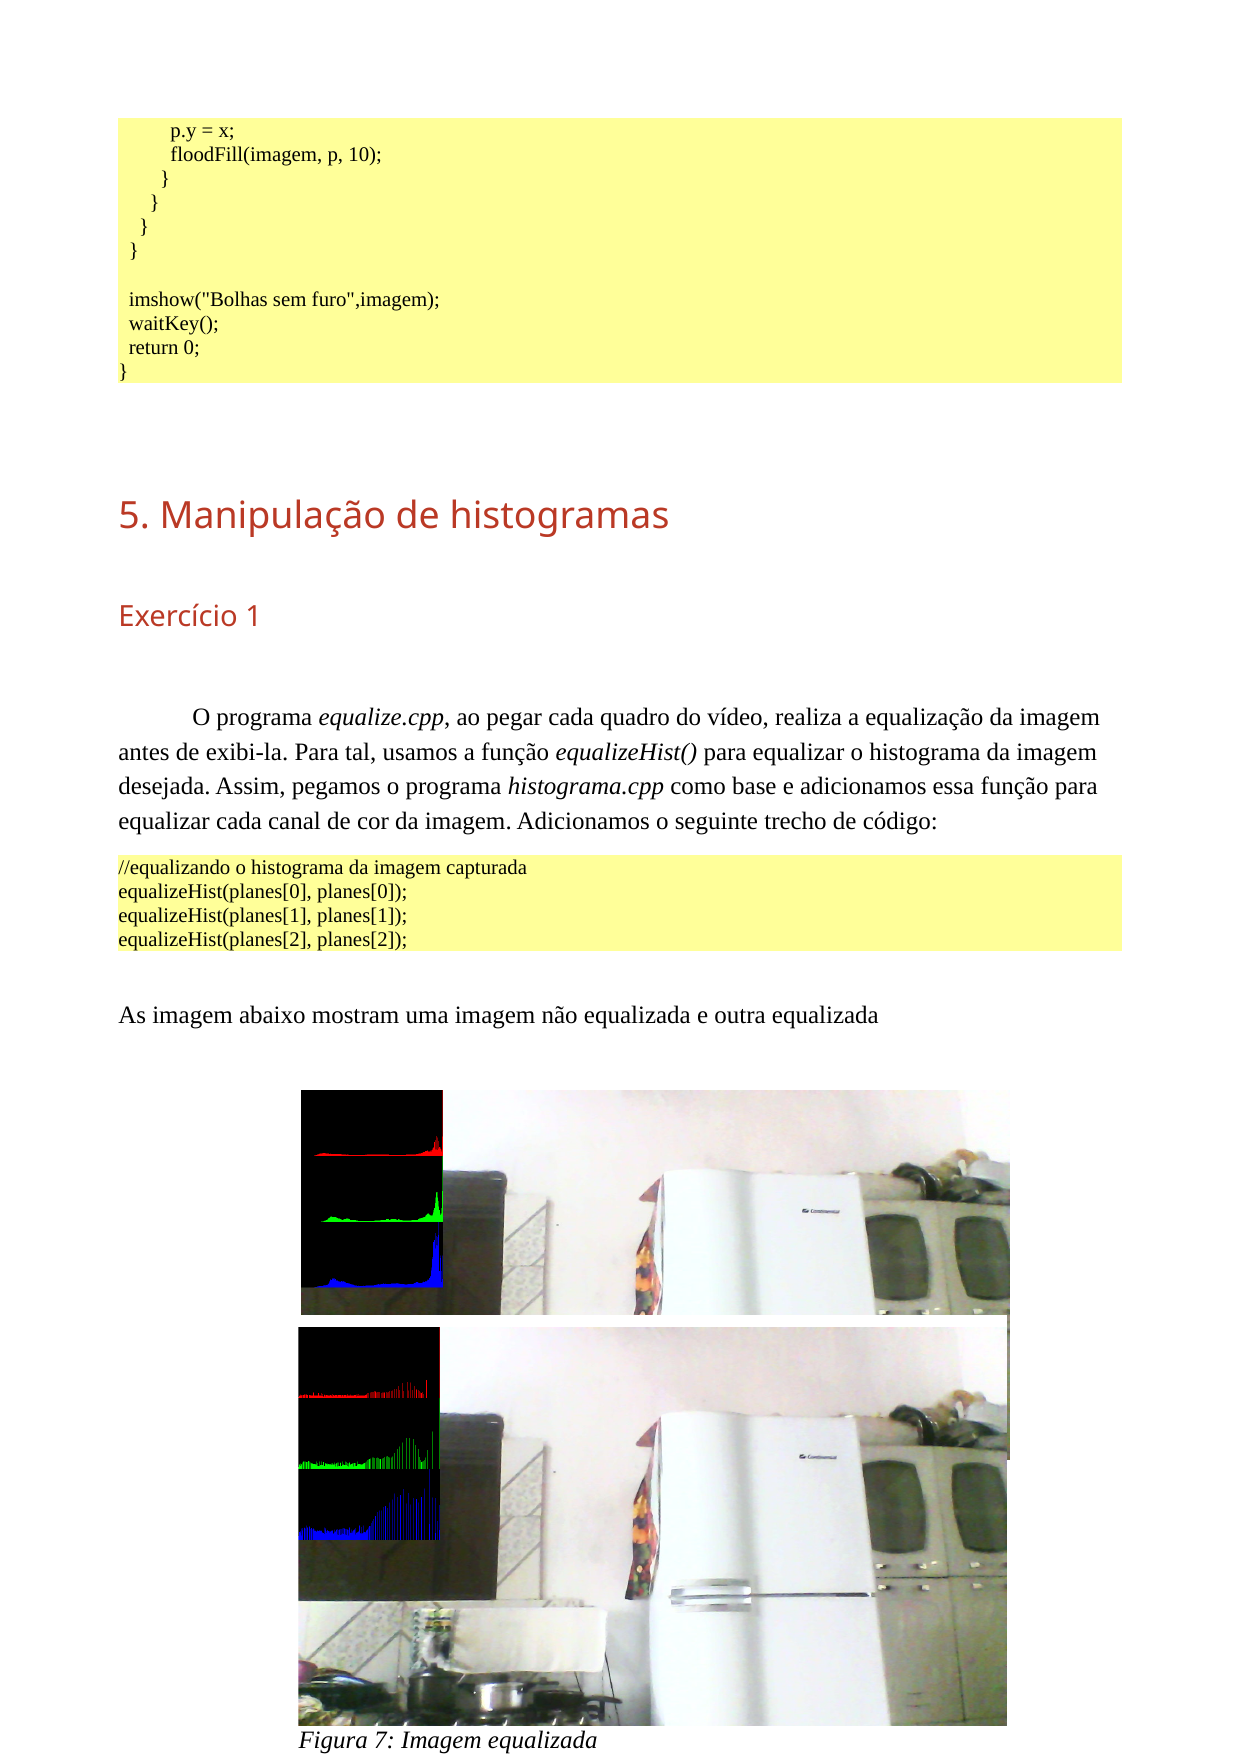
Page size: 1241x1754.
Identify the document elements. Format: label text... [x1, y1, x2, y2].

text } [118, 214, 1122, 238]
subtitle 5. Manipulação de histogramas [118, 488, 1122, 539]
text } [118, 190, 1122, 214]
text equalizeHist(planes[0], planes[0]); [118, 879, 1122, 903]
text } [118, 238, 1122, 262]
text Figura 7: Imagem equalizada [298, 1726, 1007, 1754]
text } [118, 166, 1122, 190]
text equalizeHist(planes[1], planes[1]); [118, 903, 1122, 927]
text } [118, 359, 1122, 383]
picture [298, 1090, 1010, 1726]
subtitle Exercício 1 [118, 595, 1122, 634]
text waitKey(); [118, 311, 1122, 335]
text //equalizando o histograma da imagem capturada [118, 855, 1122, 879]
text return 0; [118, 335, 1122, 359]
text O programa equalize.cpp, ao pegar cada quadro do vídeo, realiza a equalização da imagem antes de exibi-la. Para tal, usamos a função equalizeHist() para equalizar o histograma da imagem desejada. Assim, pegamos o programa histograma.cpp como base e adicionamos essa função para equalizar cada canal de cor da imagem. Adicionamos o seguinte trecho de código: [118, 702, 1122, 835]
text floodFill(imagem, p, 10); [118, 142, 1122, 166]
text equalizeHist(planes[2], planes[2]); [118, 927, 1122, 951]
text As imagem abaixo mostram uma imagem não equalizada e outra equalizada [118, 1000, 1122, 1029]
text imshow("Bolhas sem furo",imagem); [118, 287, 1122, 311]
text p.y = x; [118, 118, 1122, 142]
